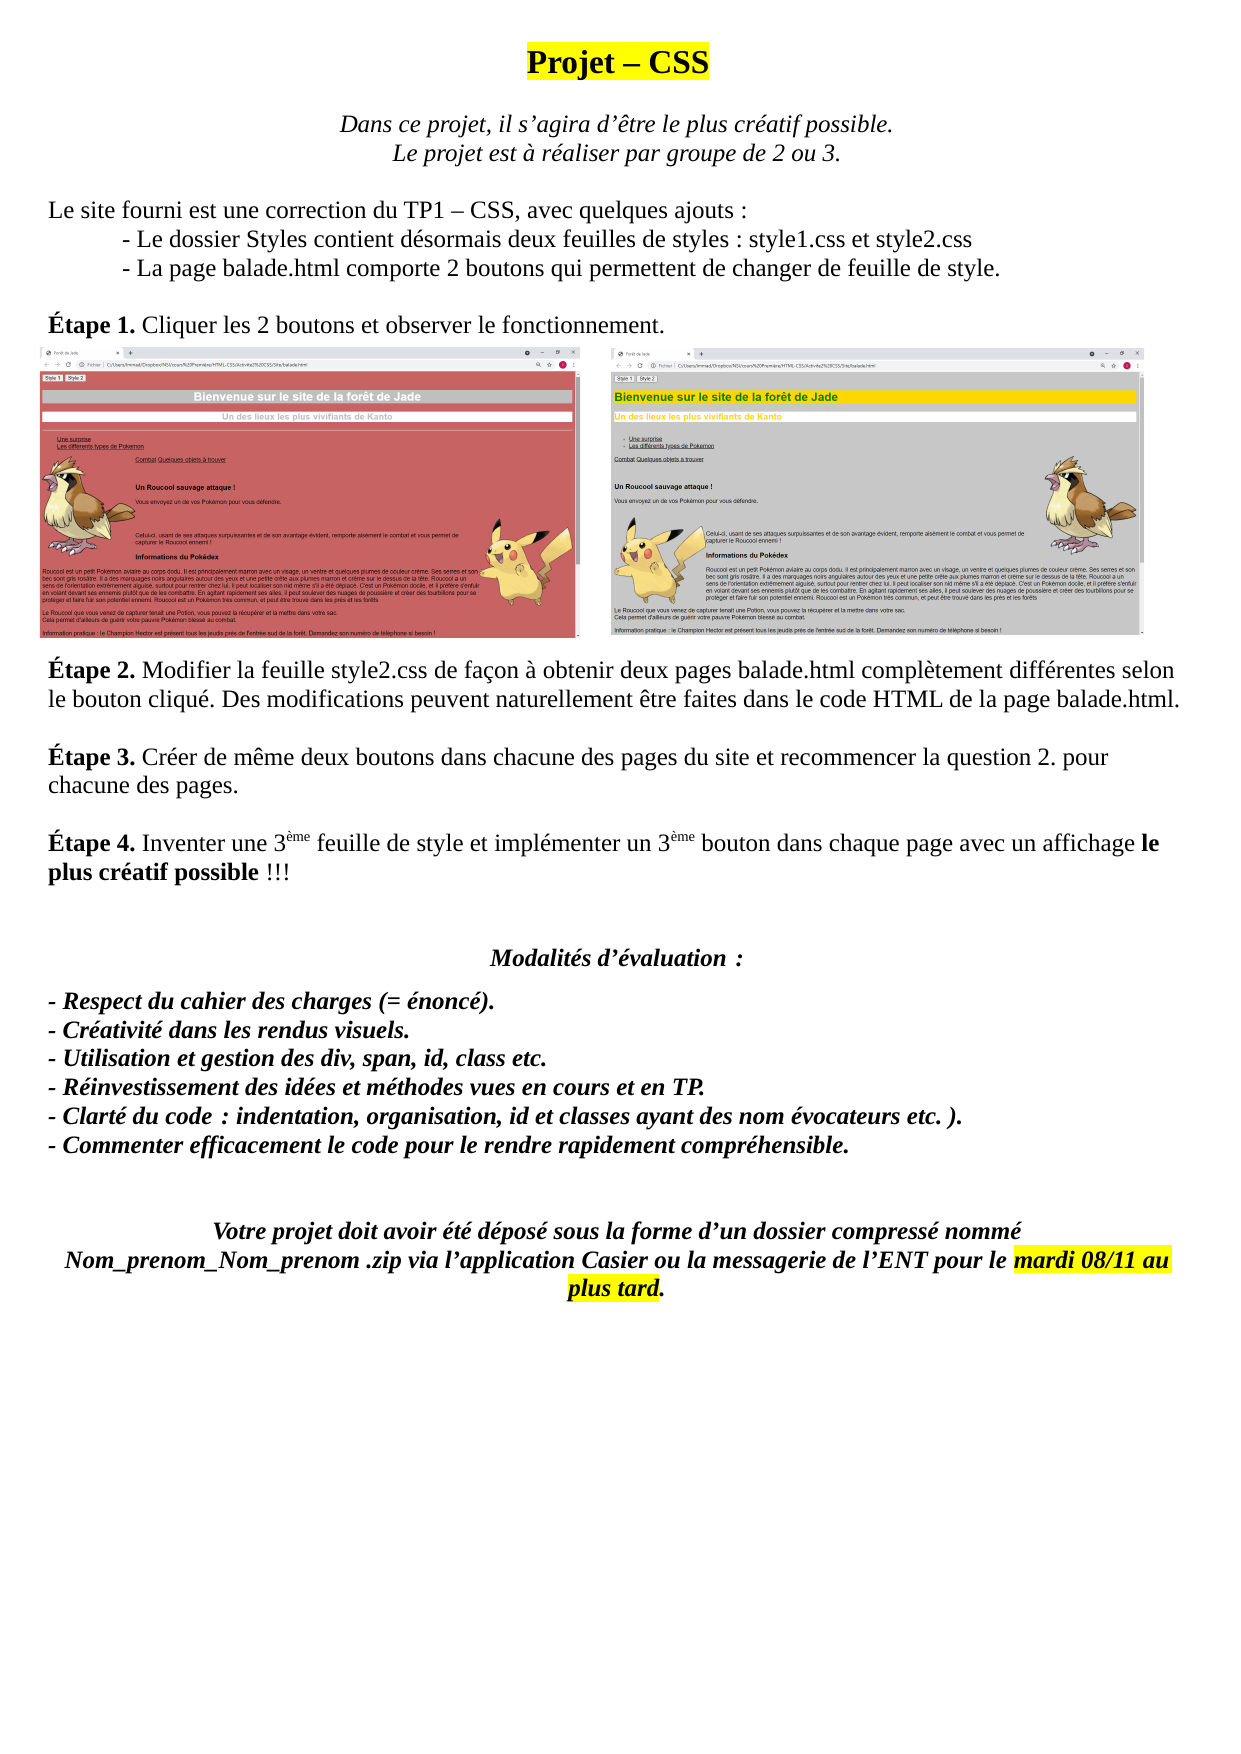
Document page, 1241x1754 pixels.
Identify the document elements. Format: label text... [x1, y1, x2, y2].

text Dans ce projet, il s’agira d’être le plus créatif possible. [48, 109, 1188, 138]
text Étape 2. Modifier la feuille style2.css de façon à obtenir deux pages balade.html complètement différentes selon le bouton cliqué. Des modifications peuvent naturellement être faites dans le code HTML de la page balade.html. [48, 655, 1188, 713]
text Étape 3. Créer de même deux boutons dans chacune des pages du site et recommencer la question 2. pour chacune des pages. [48, 742, 1188, 799]
text - Créativité dans les rendus visuels. [48, 1015, 1188, 1043]
text Votre projet doit avoir été déposé sous la forme d’un dossier compressé nommé Nom_prenom_Nom_prenom .zip via l’application Casier ou la messagerie de l’ENT pour le mardi 08/11 au plus tard. [48, 1216, 1188, 1302]
text Projet – CSS [48, 42, 1188, 80]
text - Clarté du code : indentation, organisation, id et classes ayant des nom évocateurs etc. ). [48, 1101, 1188, 1130]
text - Commenter efficacement le code pour le rendre rapidement compréhensible. [48, 1130, 1188, 1158]
text Étape 1. Cliquer les 2 boutons et observer le fonctionnement. [48, 310, 1188, 339]
text - Respect du cahier des charges (= énoncé). [48, 986, 1188, 1015]
text - Réinvestissement des idées et méthodes vues en cours et en TP. [48, 1072, 1188, 1101]
picture [611, 348, 1145, 635]
picture [39, 347, 581, 638]
text Le site fourni est une correction du TP1 – CSS, avec quelques ajouts : [48, 195, 1188, 224]
text - Utilisation et gestion des div, span, id, class etc. [48, 1043, 1188, 1072]
text - La page balade.html comporte 2 boutons qui permettent de changer de feuille de style. [48, 253, 1188, 282]
text - Le dossier Styles contient désormais deux feuilles de styles : style1.css et style2.css [48, 224, 1188, 253]
text Étape 4. Inventer une 3ème feuille de style et implémenter un 3ème bouton dans chaque page avec un affichage le plus créatif possible !!! [48, 828, 1188, 885]
text Modalités d’évaluation : [48, 943, 1188, 972]
text Le projet est à réaliser par groupe de 2 ou 3. [48, 138, 1188, 167]
